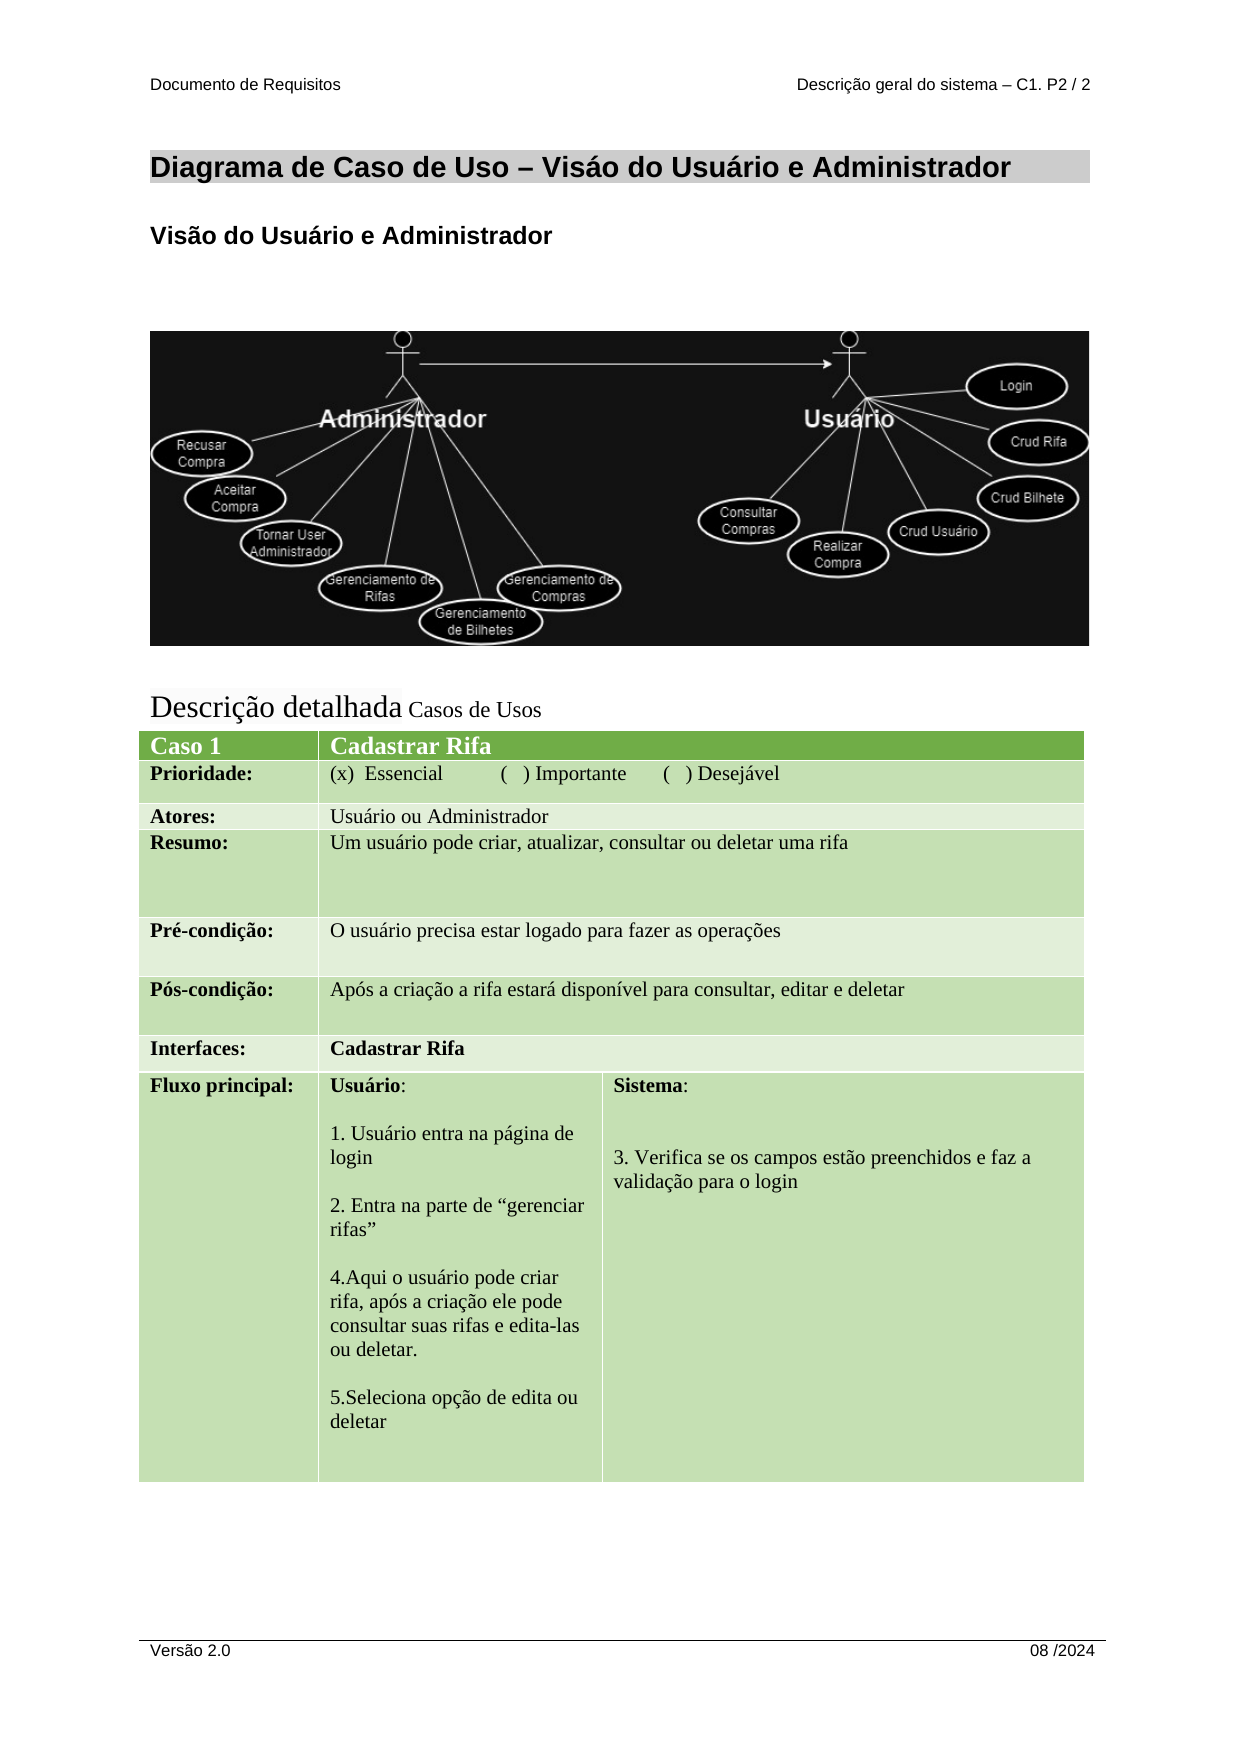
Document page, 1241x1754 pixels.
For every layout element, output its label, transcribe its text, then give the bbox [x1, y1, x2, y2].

table_cell Atores: [139, 804, 318, 829]
subtitle Diagrama de Caso de Uso – Visáo do Usuário e Administrador [150, 150, 1090, 183]
table_cell Cadastrar Rifa [319, 1036, 1084, 1071]
table_cell Usuário: 1. Usuário entra na página de login 2. Entra na parte de “gerenciar rifas” 4.Aqui o usuário pode criar rifa, após a criação ele pode consultar suas rifas e edita-las ou deletar. 5.Seleciona opção de edita ou deletar [319, 1073, 602, 1482]
table_cell Resumo: [139, 830, 318, 917]
table_cell Prioridade: [139, 761, 318, 803]
table_cell Pré-condição: [139, 918, 318, 976]
table_cell Fluxo principal: [139, 1073, 318, 1482]
subtitle Visão do Usuário e Administrador [150, 221, 1090, 250]
text Descrição detalhada Casos de Usos [150, 688, 1090, 724]
table_cell Usuário ou Administrador [319, 804, 1084, 829]
table_cell O usuário precisa estar logado para fazer as operações [319, 918, 1084, 976]
table_cell Sistema: 3. Verifica se os campos estão preenchidos e faz a validação para o login [603, 1073, 1084, 1482]
table_cell Pós-condição: [139, 977, 318, 1035]
table_cell Interfaces: [139, 1036, 318, 1071]
table_cell Após a criação a rifa estará disponível para consultar, editar e deletar [319, 977, 1084, 1035]
table_header Caso 1 [139, 731, 318, 760]
table_cell (x) Essencial ( ) Importante ( ) Desejável [319, 761, 1084, 803]
table_cell Um usuário pode criar, atualizar, consultar ou deletar uma rifa [319, 830, 1084, 917]
table_header Cadastrar Rifa [319, 731, 1084, 760]
picture [150, 331, 1090, 646]
